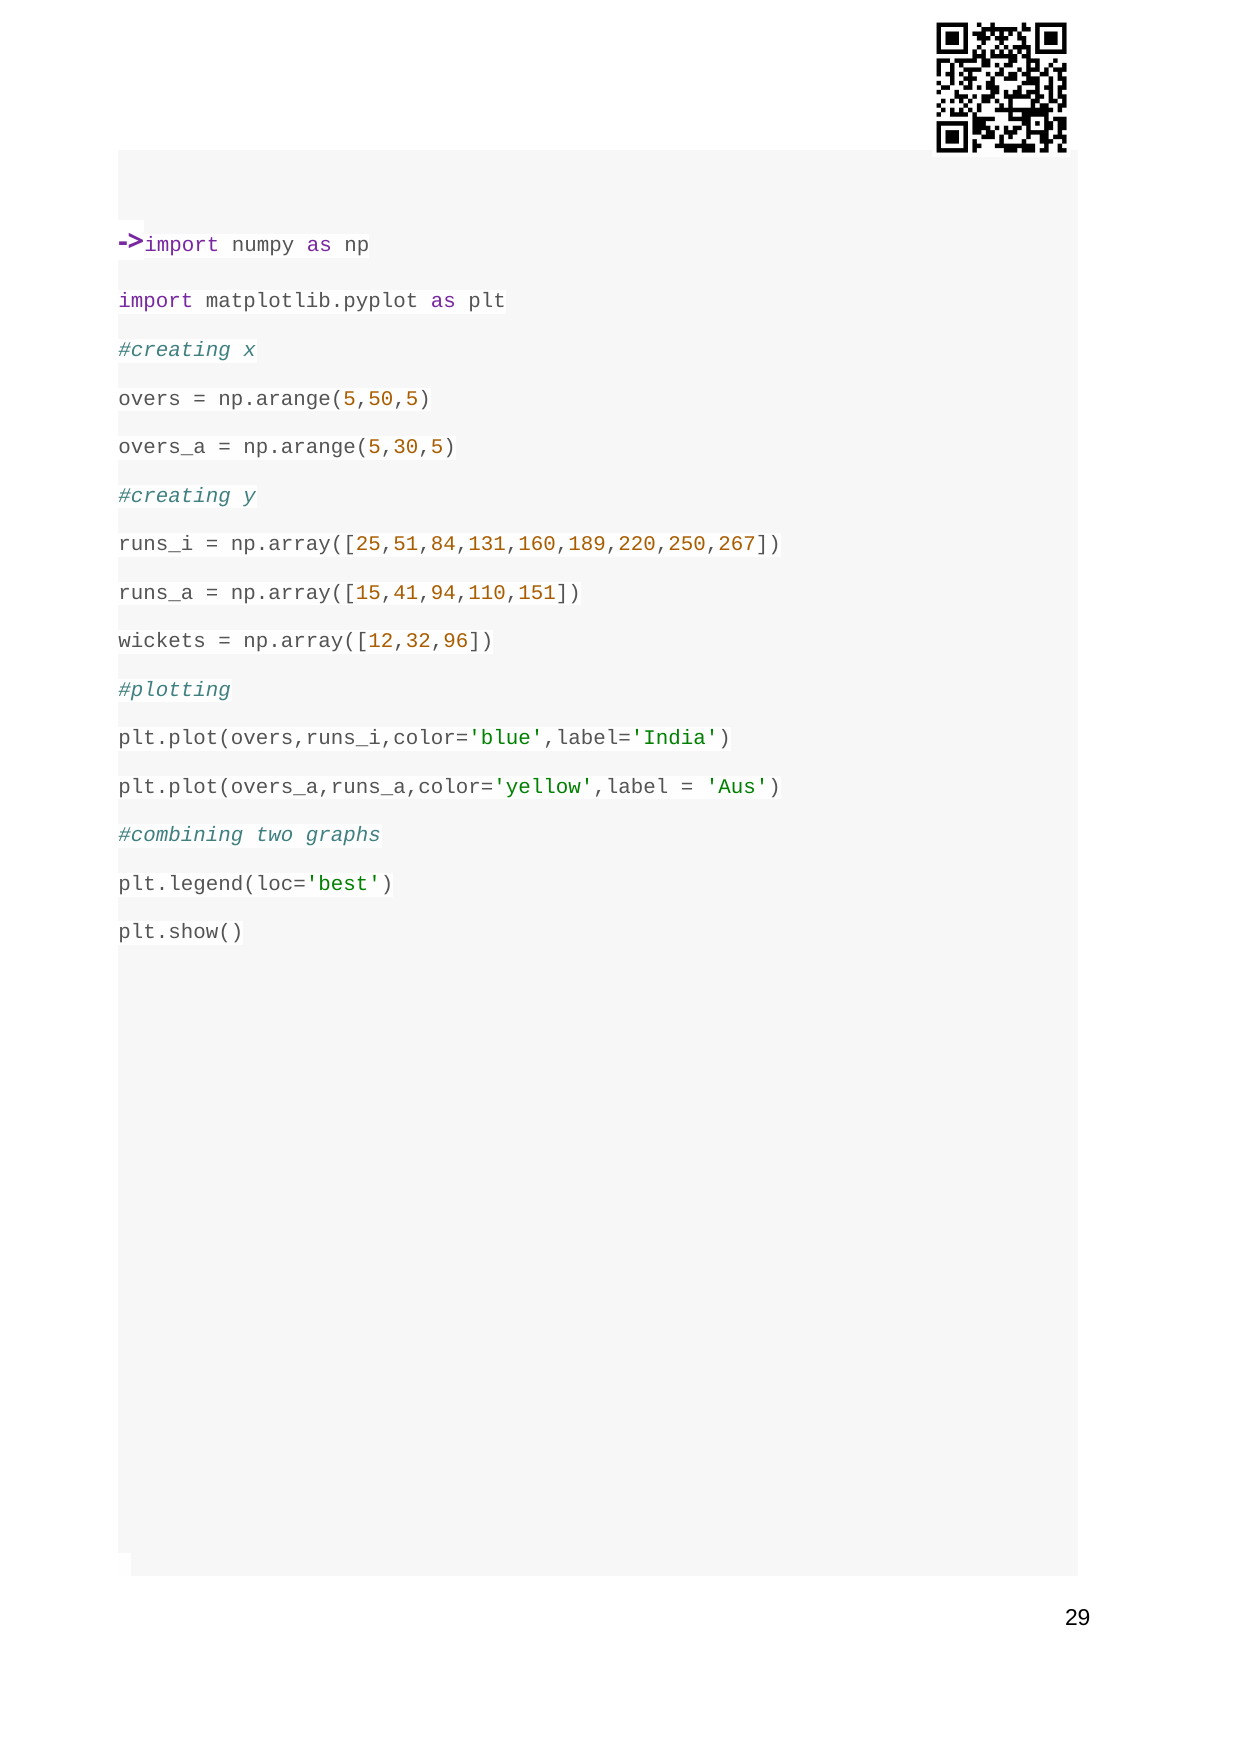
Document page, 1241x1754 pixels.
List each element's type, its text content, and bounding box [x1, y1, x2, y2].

text plt.legend(loc='best') [118, 873, 1078, 897]
text wickets = np.array([12,32,96]) [118, 630, 1078, 654]
text #plotting [118, 679, 1078, 702]
text plt.show() [118, 921, 1078, 945]
text #creating x [118, 339, 1078, 363]
text runs_i = np.array([25,51,84,131,160,189,220,250,267]) [118, 533, 1078, 557]
text import matplotlib.pyplot as plt [118, 290, 1078, 314]
text #creating y [118, 484, 1078, 508]
text plt.plot(overs,runs_i,color='blue',label='India') [118, 727, 1078, 751]
text overs_a = np.arange(5,30,5) [118, 436, 1078, 460]
text ->import numpy as np [118, 220, 1078, 260]
text #combining two graphs [118, 824, 1078, 848]
text runs_a = np.array([15,41,94,110,151]) [118, 582, 1078, 605]
text plt.plot(overs_a,runs_a,color='yellow',label = 'Aus') [118, 776, 1078, 799]
text overs = np.arange(5,50,5) [118, 387, 1078, 411]
